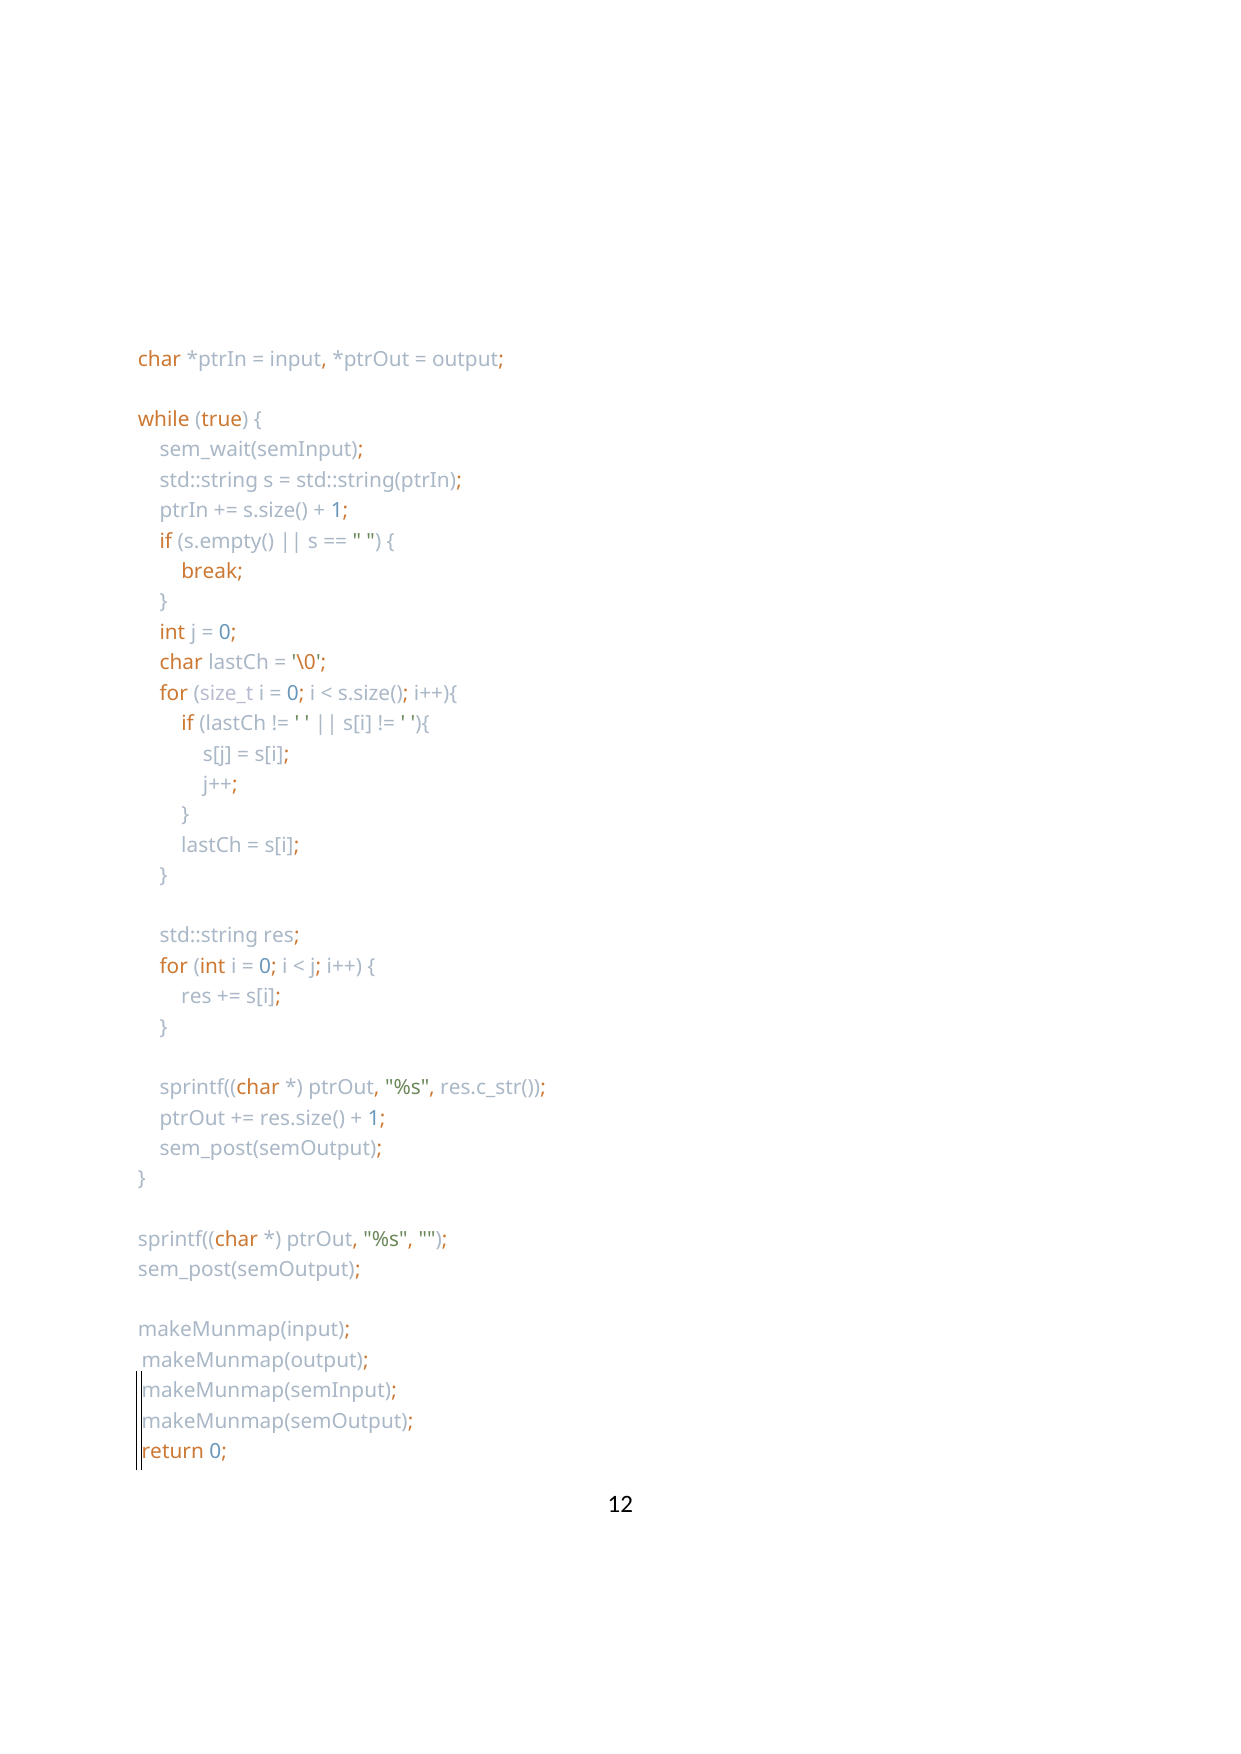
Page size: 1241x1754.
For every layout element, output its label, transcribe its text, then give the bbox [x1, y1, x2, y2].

text char *ptrIn = input, *ptrOut = output; while (true) { sem_wait(semInput); std::string s = std::string(ptrIn); ptrIn += s.size() + 1; if (s.empty() || s == " ") { break; } int j = 0; char lastCh = '\0'; for (size_t i = 0; i < s.size(); i++){ if (lastCh != ' ' || s[i] != ' '){ s[j] = s[i]; j++; } lastCh = s[i]; } std::string res; for (int i = 0; i < j; i++) { res += s[i]; } sprintf((char *) ptrOut, "%s", res.c_str()); ptrOut += res.size() + 1; sem_post(semOutput); } sprintf((char *) ptrOut, "%s", ""); sem_post(semOutput); makeMunmap(input); makeMunmap(output); makeMunmap(semInput); makeMunmap(semOutput); return 0; [115, 254, 1093, 1464]
